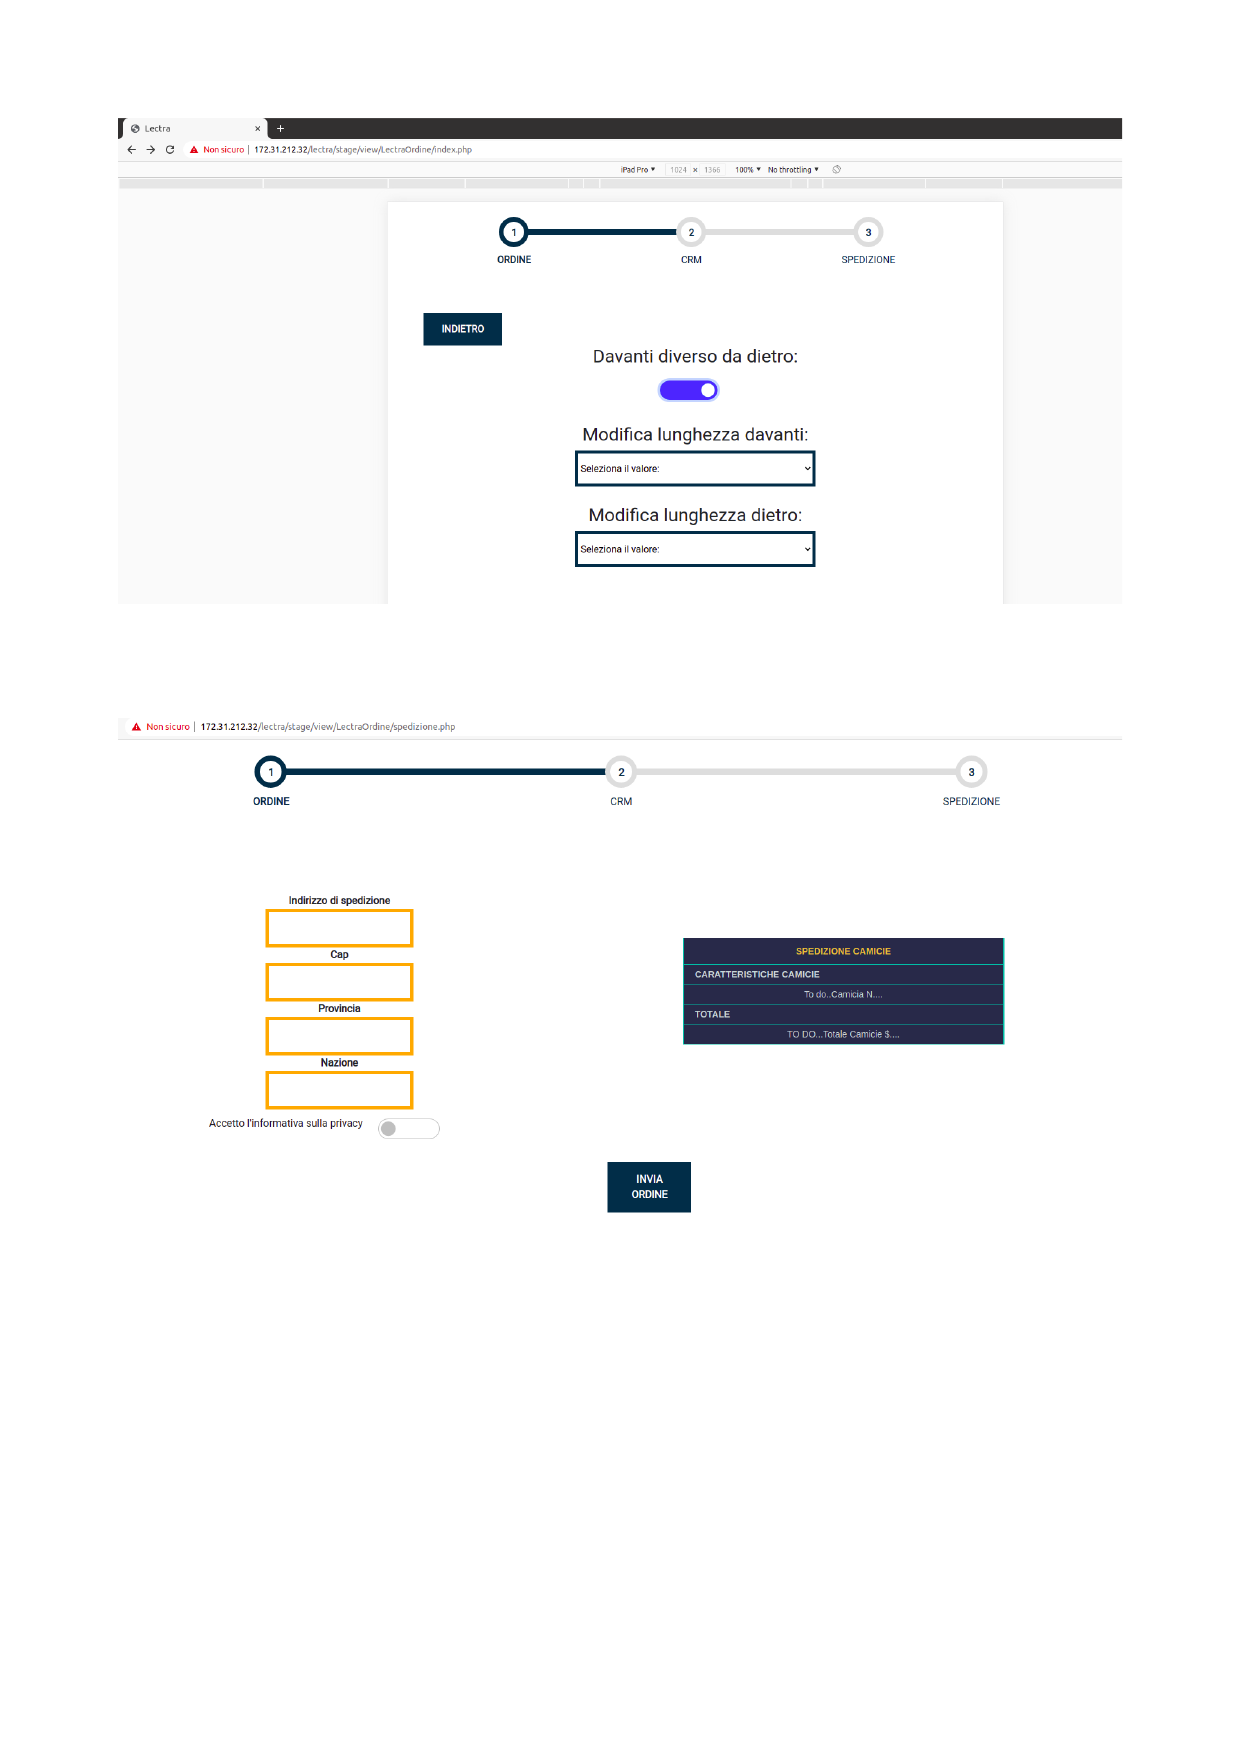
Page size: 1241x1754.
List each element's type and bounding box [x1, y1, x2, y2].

picture [118, 718, 1123, 1268]
picture [118, 118, 1123, 604]
